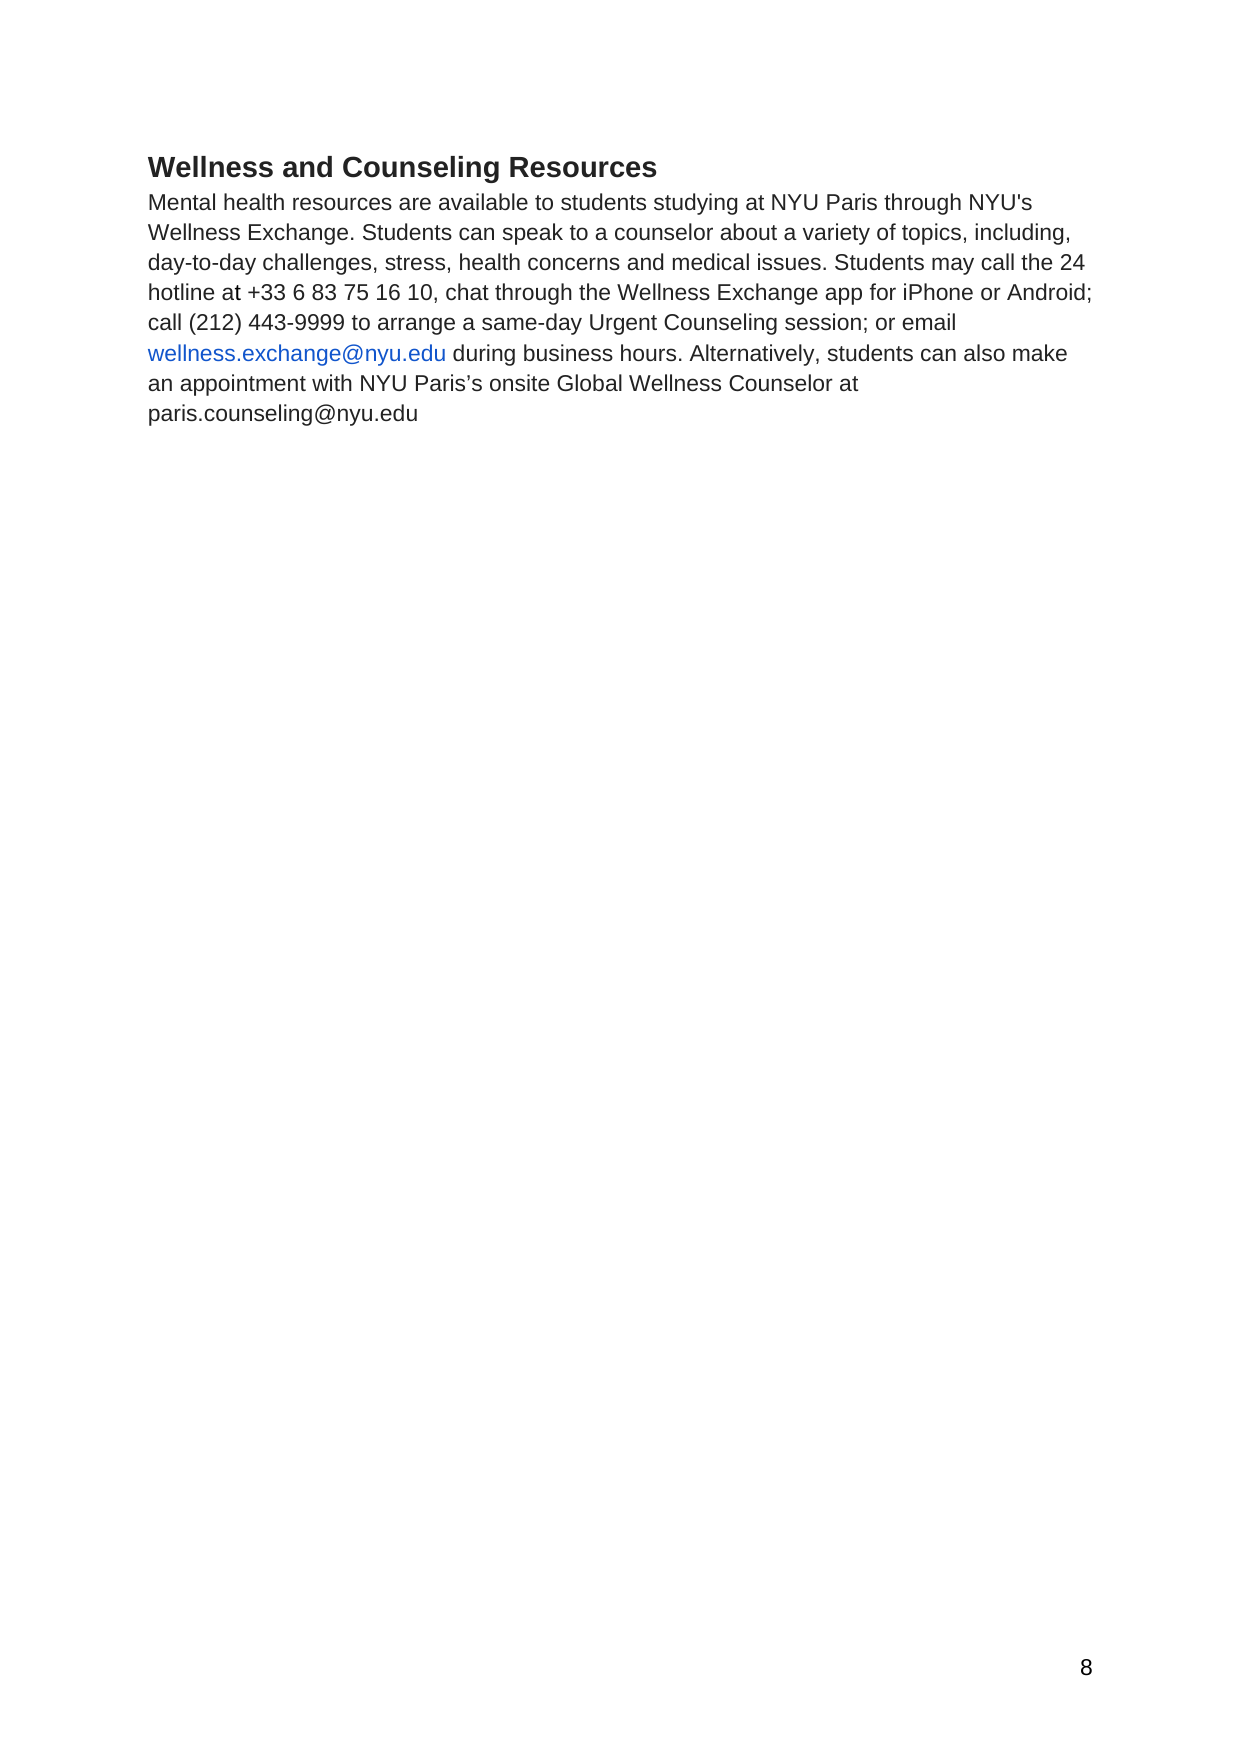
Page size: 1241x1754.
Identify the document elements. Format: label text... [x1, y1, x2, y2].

text Mental health resources are available to students studying at NYU Paris through NYU's Wellness Exchange. Students can speak to a counselor about a variety of topics, including, day-to-day challenges, stress, health concerns and medical issues. Students may call the 24 hotline at +33 6 83 75 16 10, chat through the Wellness Exchange app for iPhone or Android; call (212) 443-9999 to arrange a same-day Urgent Counseling session; or email wellness.exchange@nyu.edu during business hours. Alternatively, students can also make an appointment with NYU Paris’s onsite Global Wellness Counselor at paris.counseling@nyu.edu [148, 188, 1092, 426]
subtitle Wellness and Counseling Resources [148, 150, 1092, 183]
